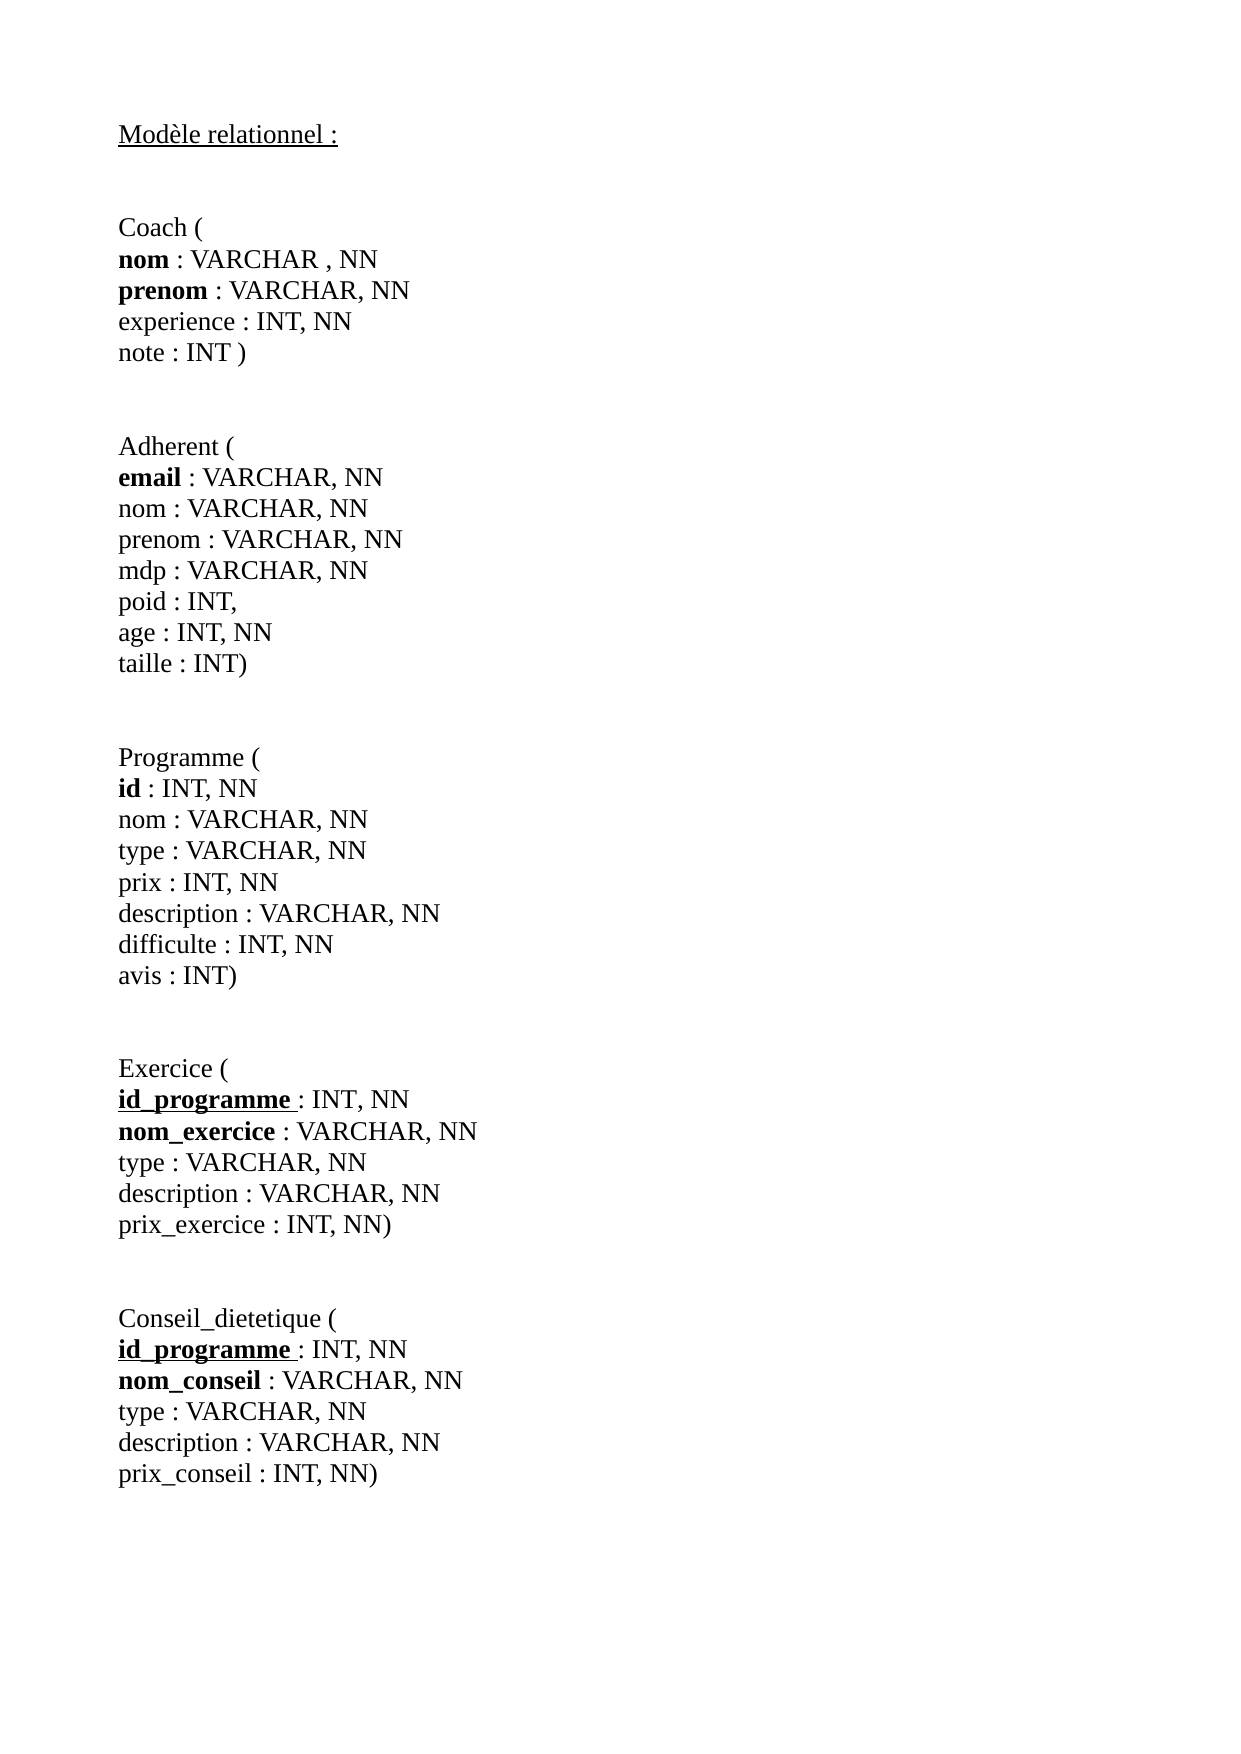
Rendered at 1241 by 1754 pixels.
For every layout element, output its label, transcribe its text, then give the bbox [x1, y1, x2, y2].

text Coach ( [118, 212, 1122, 243]
text nom : VARCHAR, NN [118, 492, 1122, 523]
text nom : VARCHAR , NN [118, 243, 1122, 274]
text description : VARCHAR, NN [118, 897, 1122, 928]
text type : VARCHAR, NN [118, 834, 1122, 866]
text nom : VARCHAR, NN [118, 803, 1122, 834]
text id_programme : INT, NN [118, 1333, 1122, 1364]
text email : VARCHAR, NN [118, 461, 1122, 492]
text poid : INT, [118, 585, 1122, 616]
text Adherent ( [118, 429, 1122, 461]
text prix_exercice : INT, NN) [118, 1208, 1122, 1239]
text prenom : VARCHAR, NN [118, 523, 1122, 554]
text description : VARCHAR, NN [118, 1426, 1122, 1457]
text type : VARCHAR, NN [118, 1395, 1122, 1426]
text prenom : VARCHAR, NN [118, 274, 1122, 305]
text nom_exercice : VARCHAR, NN [118, 1115, 1122, 1146]
text taille : INT) [118, 648, 1122, 679]
text description : VARCHAR, NN [118, 1177, 1122, 1208]
text Exercice ( [118, 1052, 1122, 1084]
text mdp : VARCHAR, NN [118, 554, 1122, 585]
text avis : INT) [118, 959, 1122, 990]
text age : INT, NN [118, 616, 1122, 648]
text nom_conseil : VARCHAR, NN [118, 1364, 1122, 1395]
text Modèle relationnel : [118, 118, 1122, 149]
text id : INT, NN [118, 772, 1122, 803]
text prix : INT, NN [118, 866, 1122, 897]
text Conseil_dietetique ( [118, 1302, 1122, 1333]
text prix_conseil : INT, NN) [118, 1457, 1122, 1488]
text difficulte : INT, NN [118, 928, 1122, 959]
text id_programme : INT, NN [118, 1084, 1122, 1115]
text experience : INT, NN [118, 305, 1122, 336]
text type : VARCHAR, NN [118, 1146, 1122, 1177]
text note : INT ) [118, 336, 1122, 367]
text Programme ( [118, 741, 1122, 772]
